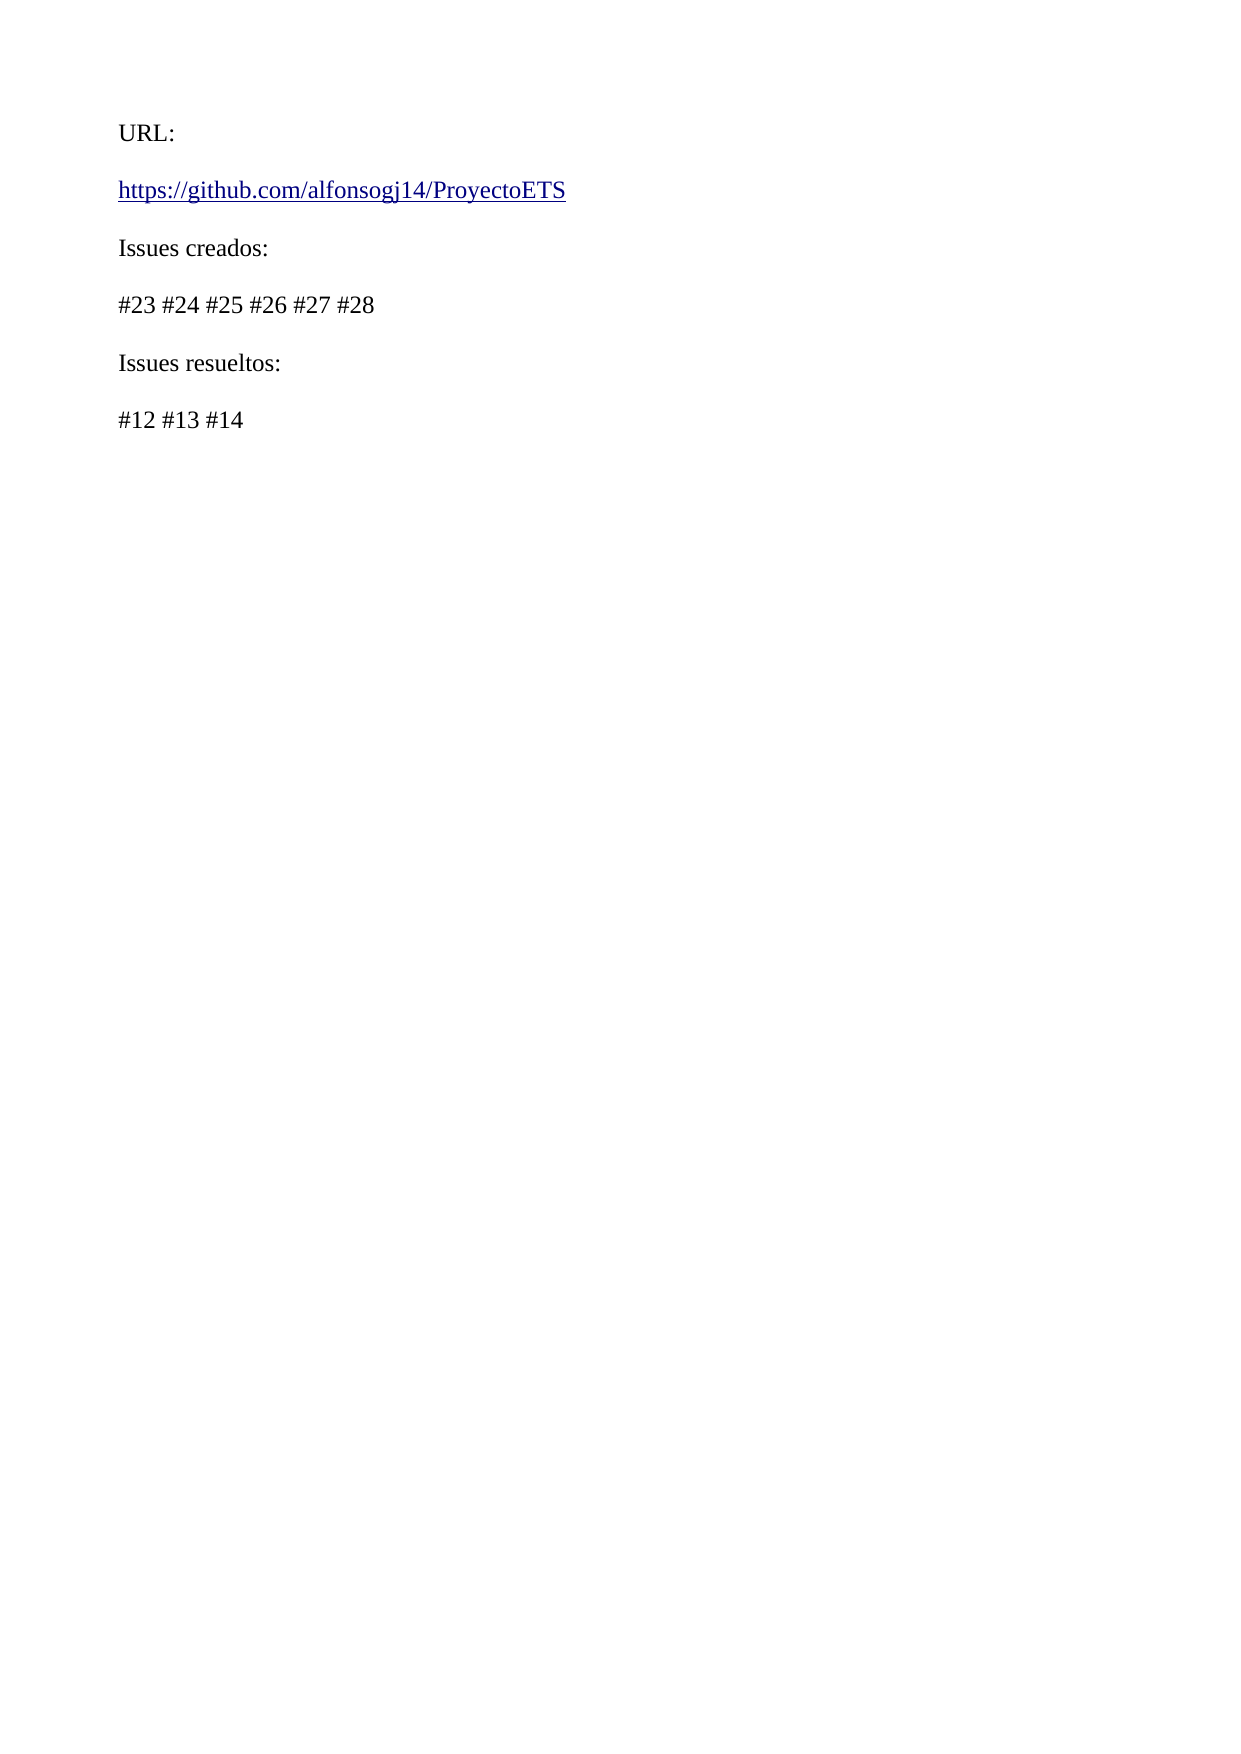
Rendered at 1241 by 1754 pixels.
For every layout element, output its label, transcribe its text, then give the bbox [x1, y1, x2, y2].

text https://github.com/alfonsogj14/ProyectoETS [118, 176, 1122, 204]
text Issues resueltos: [118, 348, 1122, 377]
text URL: [118, 118, 1122, 147]
text #23 #24 #25 #26 #27 #28 [118, 291, 1122, 319]
text #12 #13 #14 [118, 406, 1122, 434]
text Issues creados: [118, 233, 1122, 262]
